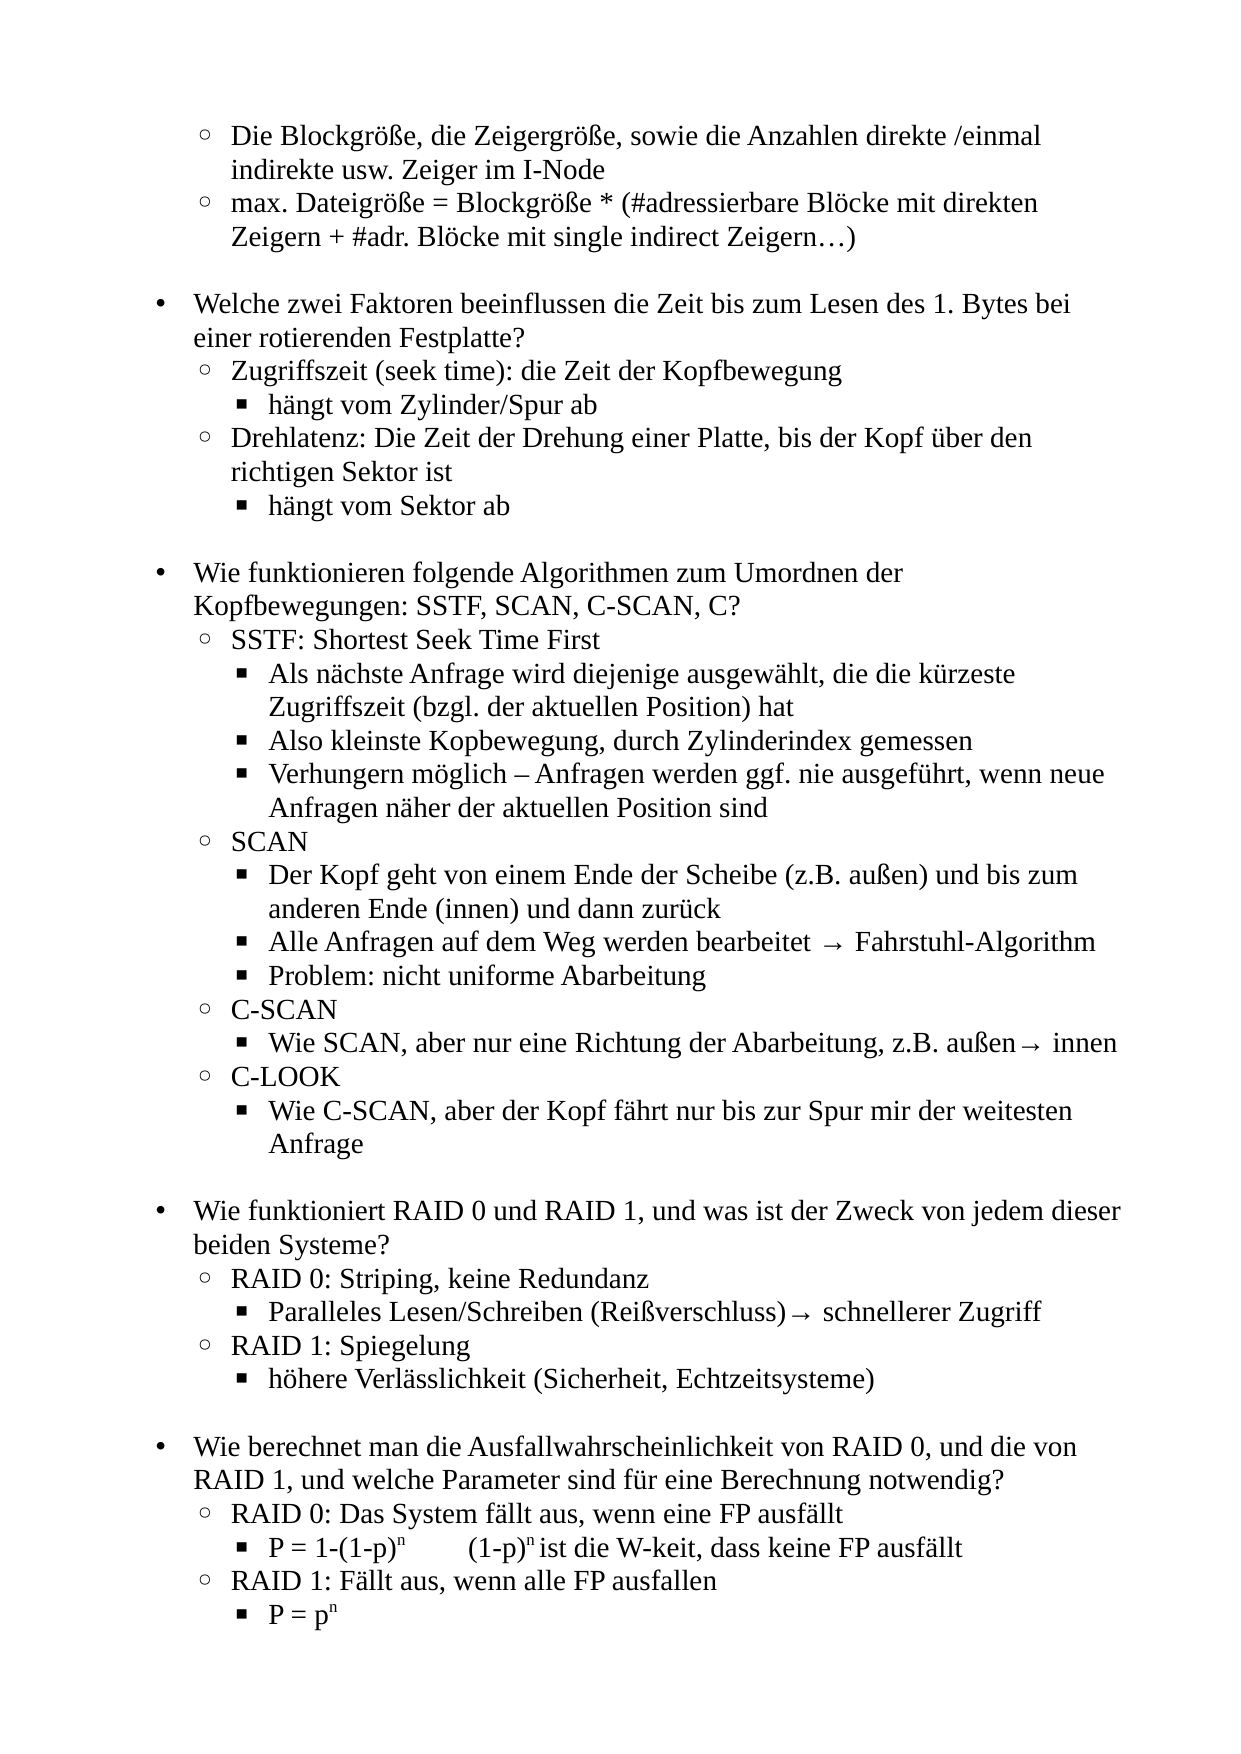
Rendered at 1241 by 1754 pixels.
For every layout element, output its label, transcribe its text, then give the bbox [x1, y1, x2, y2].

list Verhungern möglich – Anfragen werden ggf. nie ausgeführt, wenn neue Anfragen näher der aktuellen Position sind [231, 757, 1122, 824]
list Als nächste Anfrage wird diejenige ausgewählt, die die kürzeste Zugriffszeit (bzgl. der aktuellen Position) hat [231, 656, 1122, 723]
list höhere Verlässlichkeit (Sicherheit, Echtzeitsysteme) [231, 1362, 1122, 1395]
list Der Kopf geht von einem Ende der Scheibe (z.B. außen) und bis zum anderen Ende (innen) und dann zurück [231, 857, 1122, 924]
list Drehlatenz: Die Zeit der Drehung einer Platte, bis der Kopf über den richtigen Sektor ist [193, 421, 1122, 488]
list Wie berechnet man die Ausfallwahrscheinlichkeit von RAID 0, und die von RAID 1, und welche Parameter sind für eine Berechnung notwendig? [156, 1429, 1122, 1496]
list Die Blockgröße, die Zeigergröße, sowie die Anzahlen direkte /einmal indirekte usw. Zeiger im I-Node [193, 118, 1122, 185]
list SCAN [193, 824, 1122, 857]
list Zugriffszeit (seek time): die Zeit der Kopfbewegung [193, 353, 1122, 387]
list Also kleinste Kopbewegung, durch Zylinderindex gemessen [231, 723, 1122, 757]
list Alle Anfragen auf dem Weg werden bearbeitet → Fahrstuhl-Algorithm [231, 924, 1122, 958]
list Wie funktioniert RAID 0 und RAID 1, und was ist der Zweck von jedem dieser beiden Systeme? [156, 1193, 1122, 1261]
list RAID 1: Spiegelung [193, 1328, 1122, 1362]
list Problem: nicht uniforme Abarbeitung [231, 958, 1122, 992]
list RAID 0: Das System fällt aus, wenn eine FP ausfällt [193, 1496, 1122, 1530]
list C-SCAN [193, 992, 1122, 1026]
list C-LOOK [193, 1059, 1122, 1093]
list Wie SCAN, aber nur eine Richtung der Abarbeitung, z.B. außen→ innen [231, 1026, 1122, 1059]
list Wie funktionieren folgende Algorithmen zum Umordnen der Kopfbewegungen: SSTF, SCAN, C-SCAN, C? [156, 555, 1122, 622]
list Welche zwei Faktoren beeinflussen die Zeit bis zum Lesen des 1. Bytes bei einer rotierenden Festplatte? [156, 286, 1122, 353]
list hängt vom Sektor ab [231, 488, 1122, 521]
list max. Dateigröße = Blockgröße * (#adressierbare Blöcke mit direkten Zeigern + #adr. Blöcke mit single indirect Zeigern…) [193, 185, 1122, 252]
list hängt vom Zylinder/Spur ab [231, 387, 1122, 421]
list RAID 1: Fällt aus, wenn alle FP ausfallen [193, 1563, 1122, 1597]
list P = pn [231, 1597, 1122, 1631]
list SSTF: Shortest Seek Time First [193, 622, 1122, 656]
list Wie C-SCAN, aber der Kopf fährt nur bis zur Spur mir der weitesten Anfrage [231, 1093, 1122, 1160]
list Paralleles Lesen/Schreiben (Reißverschluss)→ schnellerer Zugriff [231, 1294, 1122, 1328]
list RAID 0: Striping, keine Redundanz [193, 1261, 1122, 1294]
list P = 1-(1-p)n (1-p)n ist die W-keit, dass keine FP ausfällt [231, 1530, 1122, 1563]
